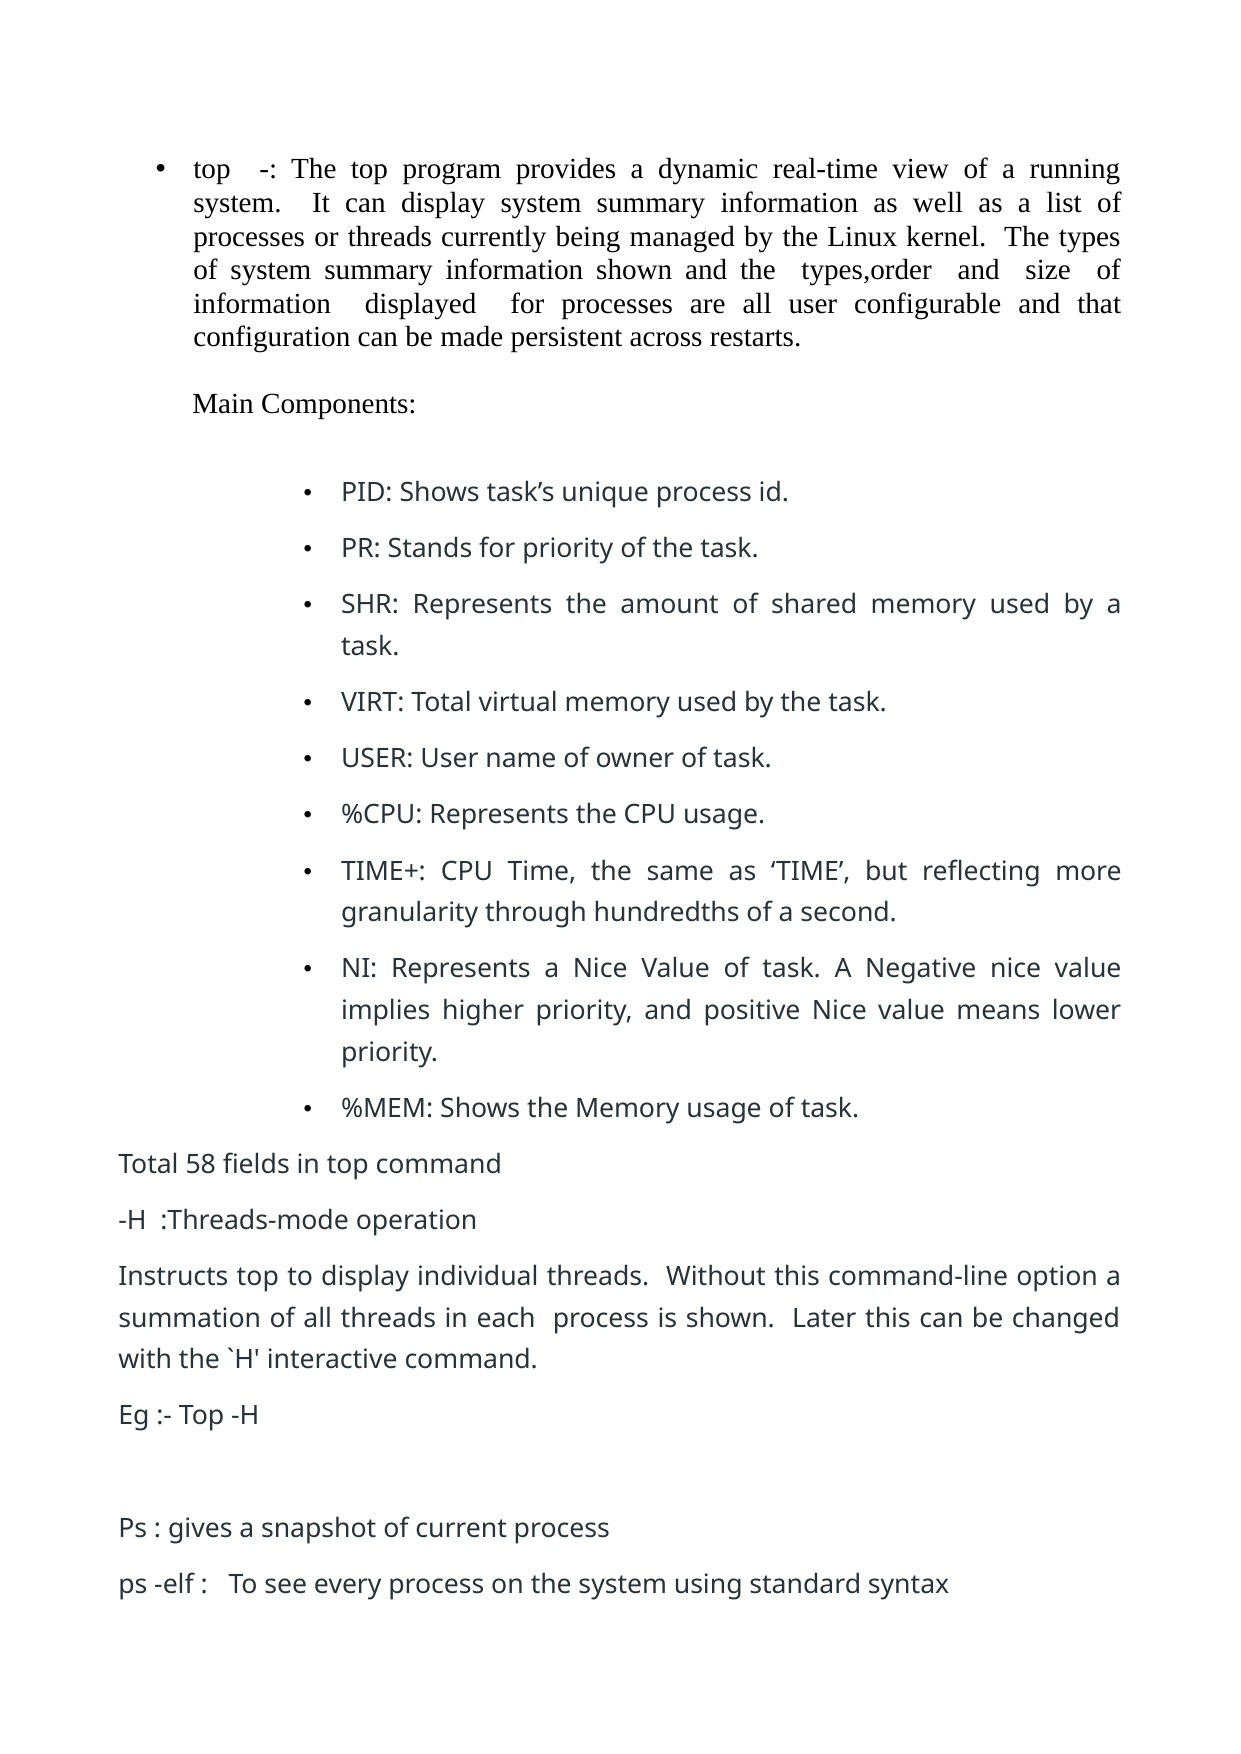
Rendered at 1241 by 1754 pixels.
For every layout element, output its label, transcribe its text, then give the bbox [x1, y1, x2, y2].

list SHR: Represents the amount of shared memory used by a task. [303, 586, 1122, 663]
text Eg :- Top -H [118, 1396, 1122, 1432]
text Main Components: [118, 387, 1122, 420]
text Ps : gives a snapshot of current process [118, 1509, 1122, 1545]
list VIRT: Total virtual memory used by the task. [303, 683, 1122, 719]
list PR: Stands for priority of the task. [303, 529, 1122, 566]
list PID: Shows task’s unique process id. [303, 473, 1122, 509]
text -H :Threads-mode operation [118, 1201, 1122, 1237]
text Instructs top to display individual threads. Without this command-line option a summation of all threads in each process is shown. Later this can be changed with the `H' interactive command. [118, 1257, 1122, 1376]
list %MEM: Shows the Memory usage of task. [303, 1089, 1122, 1125]
text ps -elf : To see every process on the system using standard syntax [118, 1565, 1122, 1601]
text Total 58 fields in top command [118, 1145, 1122, 1181]
list USER: User name of owner of task. [303, 739, 1122, 776]
list NI: Represents a Nice Value of task. A Negative nice value implies higher priority, and positive Nice value means lower priority. [303, 949, 1122, 1069]
list top -: The top program provides a dynamic real-time view of a running system. It can display system summary information as well as a list of processes or threads currently being managed by the Linux kernel. The types of system summary information shown and the types,order and size of information displayed for processes are all user configurable and that configuration can be made persistent across restarts. [156, 152, 1122, 353]
list %CPU: Represents the CPU usage. [303, 796, 1122, 832]
list TIME+: CPU Time, the same as ‘TIME’, but reflecting more granularity through hundredths of a second. [303, 852, 1122, 929]
